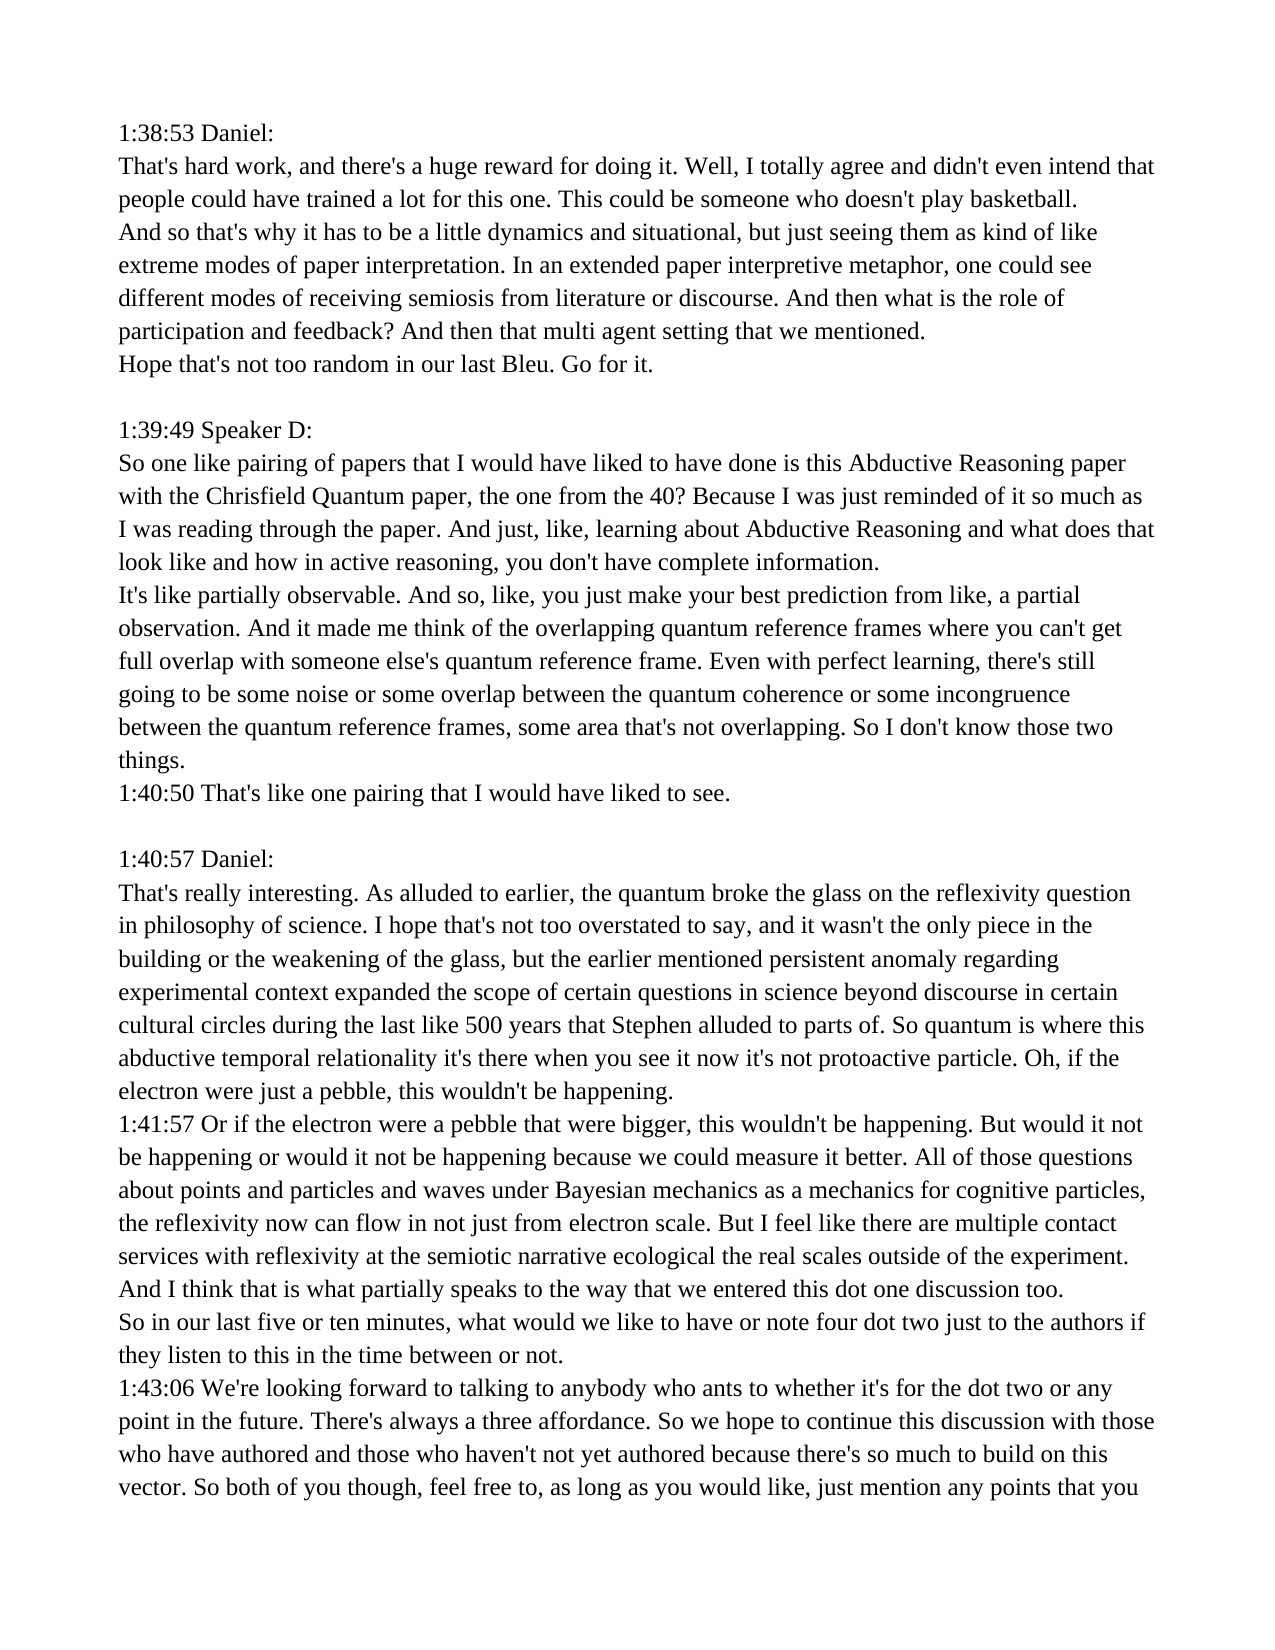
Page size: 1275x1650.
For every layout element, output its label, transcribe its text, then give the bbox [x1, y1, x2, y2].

text So one like pairing of papers that I would have liked to have done is this Abductive Reasoning paper with the Chrisfield Quantum paper, the one from the 40? Because I was just reminded of it so much as I was reading through the paper. And just, like, learning about Abductive Reasoning and what does that look like and how in active reasoning, you don't have complete information. [118, 448, 1157, 576]
text That's hard work, and there's a huge reward for doing it. Well, I totally agree and didn't even intend that people could have trained a lot for this one. This could be someone who doesn't play basketball. [118, 151, 1157, 213]
text It's like partially observable. And so, like, you just make your best prediction from like, a partial observation. And it made me think of the overlapping quantum reference frames where you can't get full overlap with someone else's quantum reference frame. Even with perfect learning, there's still going to be some noise or some overlap between the quantum coherence or some incongruence between the quantum reference frames, some area that's not overlapping. So I don't know those two things. [118, 580, 1157, 774]
text 1:40:50 That's like one pairing that I would have liked to see. [118, 778, 1157, 807]
text Hope that's not too random in our last Bleu. Go for it. [118, 349, 1157, 378]
text 1:43:06 We're looking forward to talking to anybody who ants to whether it's for the dot two or any point in the future. There's always a three affordance. So we hope to continue this discussion with those who have authored and those who haven't not yet authored because there's so much to build on this vector. So both of you though, feel free to, as long as you would like, just mention any points that you [118, 1373, 1157, 1501]
text 1:41:57 Or if the electron were a pebble that were bigger, this wouldn't be happening. But would it not be happening or would it not be happening because we could measure it better. All of those questions about points and particles and waves under Bayesian mechanics as a mechanics for cognitive particles, the reflexivity now can flow in not just from electron scale. But I feel like there are multiple contact services with reflexivity at the semiotic narrative ecological the real scales outside of the experiment. And I think that is what partially speaks to the way that we entered this dot one discussion too. [118, 1109, 1157, 1303]
text So in our last five or ten minutes, what would we like to have or note four dot two just to the authors if they listen to this in the time between or not. [118, 1307, 1157, 1369]
text And so that's why it has to be a little dynamics and situational, but just seeing them as kind of like extreme modes of paper interpretation. In an extended paper interpretive metaphor, one could see different modes of receiving semiosis from literature or discourse. And then what is the role of participation and feedback? And then that multi agent setting that we mentioned. [118, 217, 1157, 345]
text 1:39:49 Speaker D: [118, 415, 1157, 444]
text That's really interesting. As alluded to earlier, the quantum broke the glass on the reflexivity question in philosophy of science. I hope that's not too overstated to say, and it wasn't the only piece in the building or the weakening of the glass, but the earlier mentioned persistent anomaly regarding experimental context expanded the scope of certain questions in science beyond discourse in certain cultural circles during the last like 500 years that Stephen alluded to parts of. So quantum is where this abductive temporal relationality it's there when you see it now it's not protoactive particle. Oh, if the electron were just a pebble, this wouldn't be happening. [118, 878, 1157, 1104]
text 1:40:57 Daniel: [118, 844, 1157, 873]
text 1:38:53 Daniel: [118, 118, 1157, 147]
